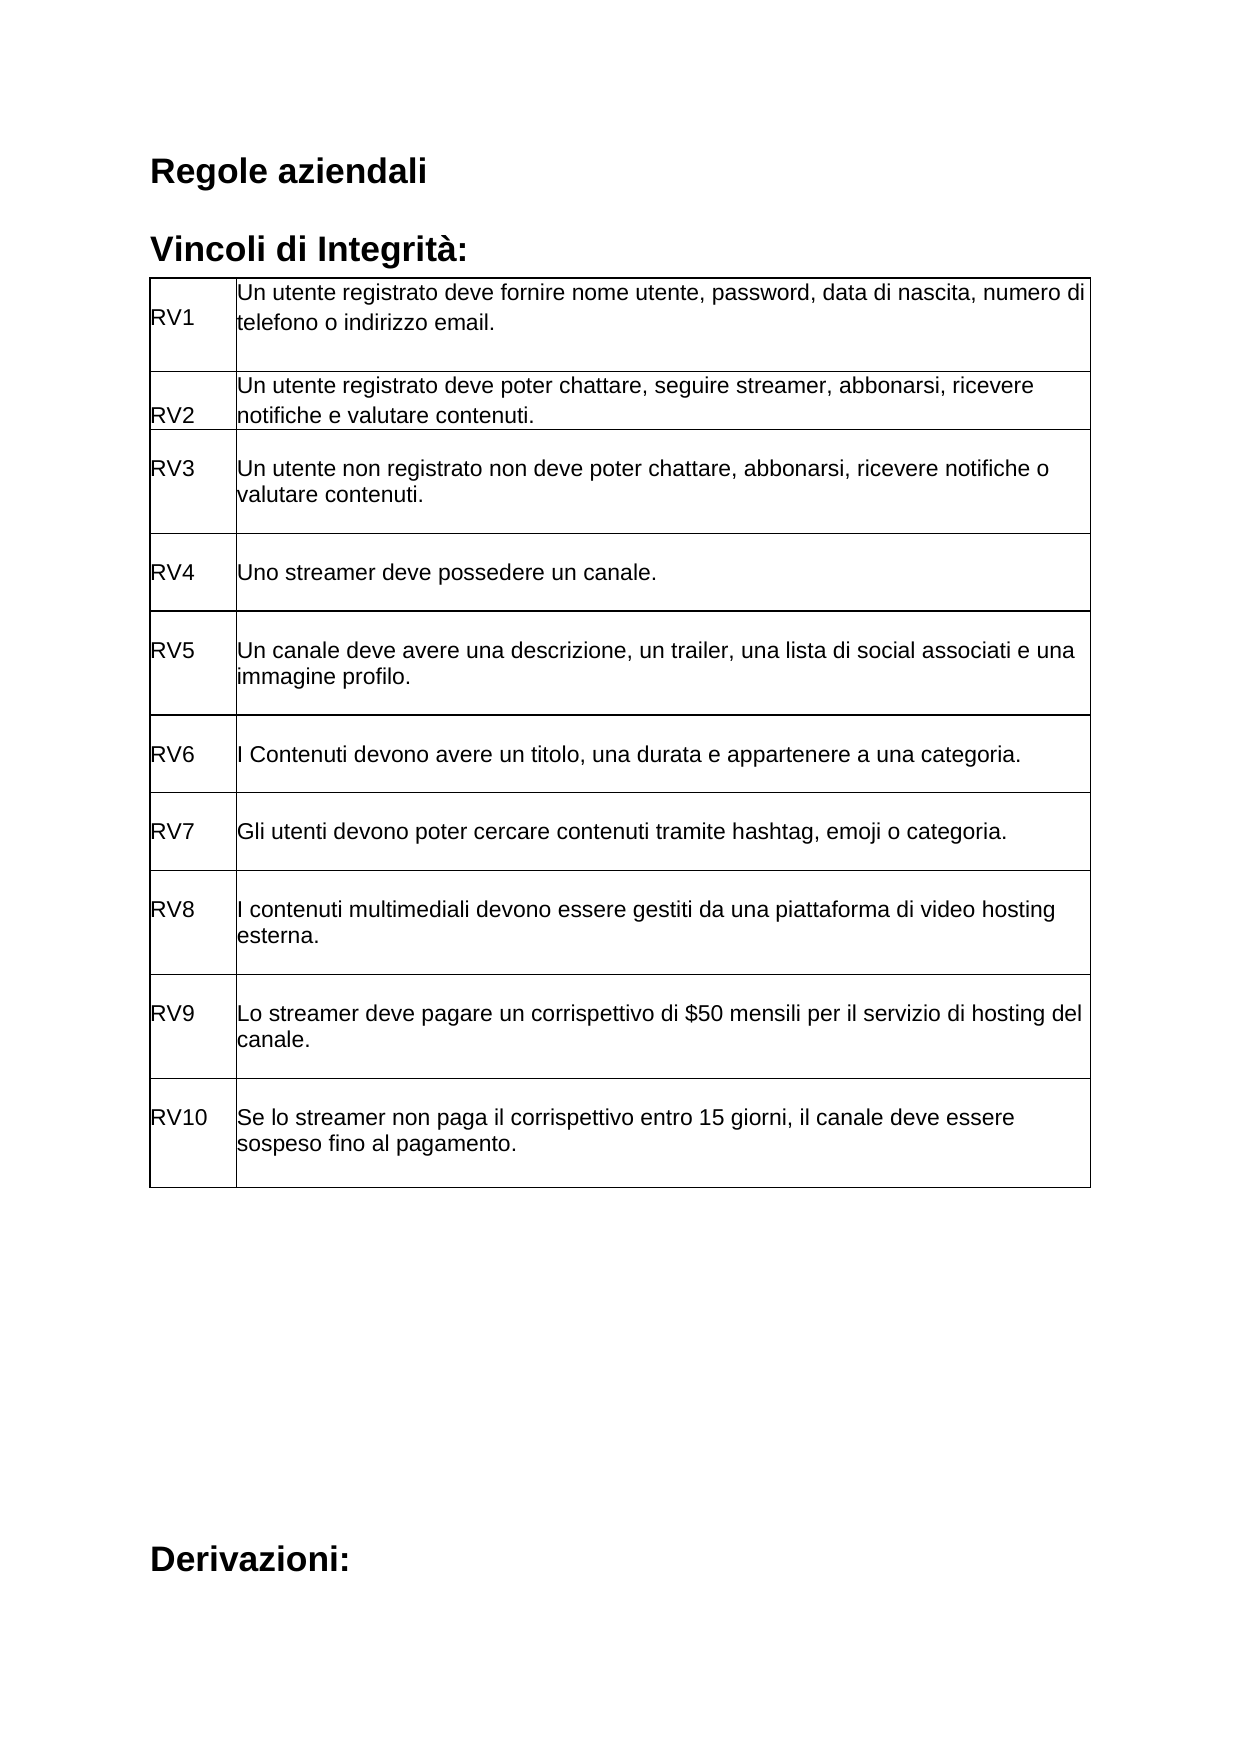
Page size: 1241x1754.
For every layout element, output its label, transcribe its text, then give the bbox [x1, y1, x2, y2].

table_cell Se lo streamer non paga il corrispettivo entro 15 giorni, il canale deve essere sospeso fino al pagamento. [237, 1079, 1090, 1187]
table_cell RV6 [151, 716, 236, 792]
subtitle Vincoli di Integrità: [150, 228, 1090, 269]
table_header Un utente registrato deve fornire nome utente, password, data di nascita, numero di telefono o indirizzo email. [237, 279, 1090, 371]
table_cell Lo streamer deve pagare un corrispettivo di $50 mensili per il servizio di hosting del canale. [237, 975, 1090, 1077]
subtitle Derivazioni: [150, 1538, 1090, 1579]
table_cell I Contenuti devono avere un titolo, una durata e appartenere a una categoria. [237, 716, 1090, 792]
table_cell Gli utenti devono poter cercare contenuti tramite hashtag, emoji o categoria. [237, 793, 1090, 869]
table_cell RV8 [151, 871, 236, 973]
subtitle Regole aziendali [150, 150, 1090, 191]
table_cell RV4 [151, 534, 236, 610]
table_header RV1 [151, 279, 236, 371]
table_cell RV9 [151, 975, 236, 1077]
table_cell Un canale deve avere una descrizione, un trailer, una lista di social associati e una immagine profilo. [237, 612, 1090, 714]
table_cell RV7 [151, 793, 236, 869]
table_cell Un utente registrato deve poter chattare, seguire streamer, abbonarsi, ricevere notifiche e valutare contenuti. [237, 372, 1090, 429]
table_cell RV10 [151, 1079, 236, 1187]
table_cell RV5 [151, 612, 236, 714]
table_cell I contenuti multimediali devono essere gestiti da una piattaforma di video hosting esterna. [237, 871, 1090, 973]
table_cell Un utente non registrato non deve poter chattare, abbonarsi, ricevere notifiche o valutare contenuti. [237, 430, 1090, 533]
table_cell RV3 [151, 430, 236, 533]
table_cell RV2 [151, 372, 236, 429]
table_cell Uno streamer deve possedere un canale. [237, 534, 1090, 610]
